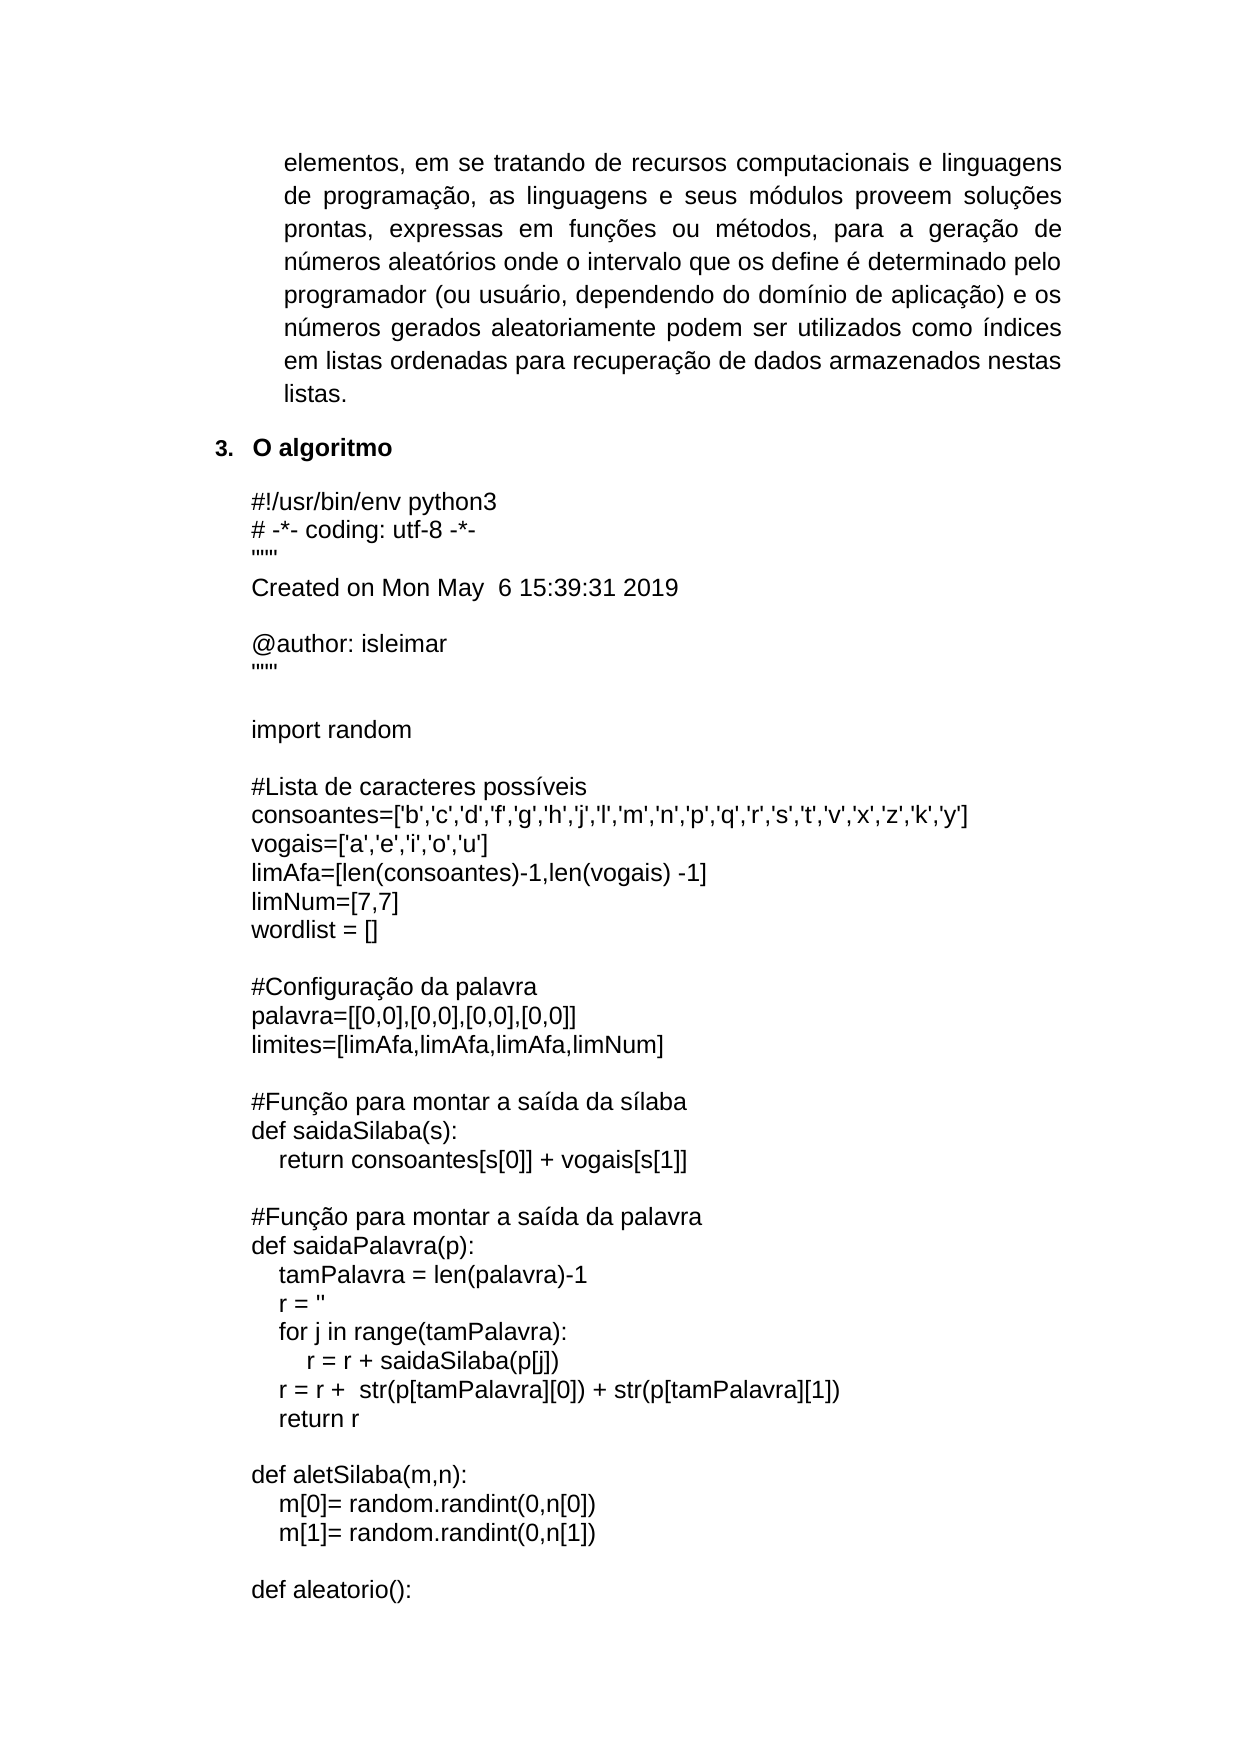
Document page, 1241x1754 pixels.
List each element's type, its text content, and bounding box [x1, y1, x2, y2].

text m[0]= random.randint(0,n[0]) [251, 1489, 1063, 1518]
text r = r + str(p[tamPalavra][0]) + str(p[tamPalavra][1]) [251, 1375, 1063, 1403]
text @author: isleimar [251, 629, 1063, 658]
text tamPalavra = len(palavra)-1 [251, 1260, 1063, 1288]
text m[1]= random.randint(0,n[1]) [251, 1518, 1063, 1547]
text consoantes=['b','c','d','f','g','h','j','l','m','n','p','q','r','s','t','v','x','z','k','y'] [251, 801, 1063, 829]
text def saidaSilaba(s): [251, 1116, 1063, 1145]
text def saidaPalavra(p): [251, 1231, 1063, 1260]
text palavra=[[0,0],[0,0],[0,0],[0,0]] [251, 1001, 1063, 1030]
text vogais=['a','e','i','o','u'] [251, 829, 1063, 858]
text r = '' [251, 1288, 1063, 1317]
text Created on Mon May 6 15:39:31 2019 [251, 573, 1063, 601]
text def aleatorio(): [251, 1575, 1063, 1604]
text """ [251, 658, 1063, 687]
list O algoritmo [215, 433, 1063, 461]
text # -*- coding: utf-8 -*- [251, 515, 1063, 544]
text limites=[limAfa,limAfa,limAfa,limNum] [251, 1030, 1063, 1058]
text import random [251, 715, 1063, 744]
text #Função para montar a saída da sílaba [251, 1087, 1063, 1116]
text #!/usr/bin/env python3 [251, 486, 1063, 515]
text #Lista de caracteres possíveis [251, 772, 1063, 801]
text #Função para montar a saída da palavra [251, 1202, 1063, 1231]
text limNum=[7,7] [251, 887, 1063, 916]
text """ [251, 544, 1063, 573]
text #Configuração da palavra [251, 972, 1063, 1001]
text for j in range(tamPalavra): [251, 1317, 1063, 1346]
text wordlist = [] [251, 916, 1063, 944]
text def aletSilaba(m,n): [251, 1460, 1063, 1489]
text return r [251, 1403, 1063, 1432]
text limAfa=[len(consoantes)-1,len(vogais) -1] [251, 858, 1063, 887]
text return consoantes[s[0]] + vogais[s[1]] [251, 1145, 1063, 1173]
text r = r + saidaSilaba(p[j]) [251, 1346, 1063, 1375]
text elementos, em se tratando de recursos computacionais e linguagens de programação, as linguagens e seus módulos proveem soluções prontas, expressas em funções ou métodos, para a geração de números aleatórios onde o intervalo que os define é determinado pelo programador (ou usuário, dependendo do domínio de aplicação) e os números gerados aleatoriamente podem ser utilizados como índices em listas ordenadas para recuperação de dados armazenados nestas listas. [283, 148, 1063, 407]
